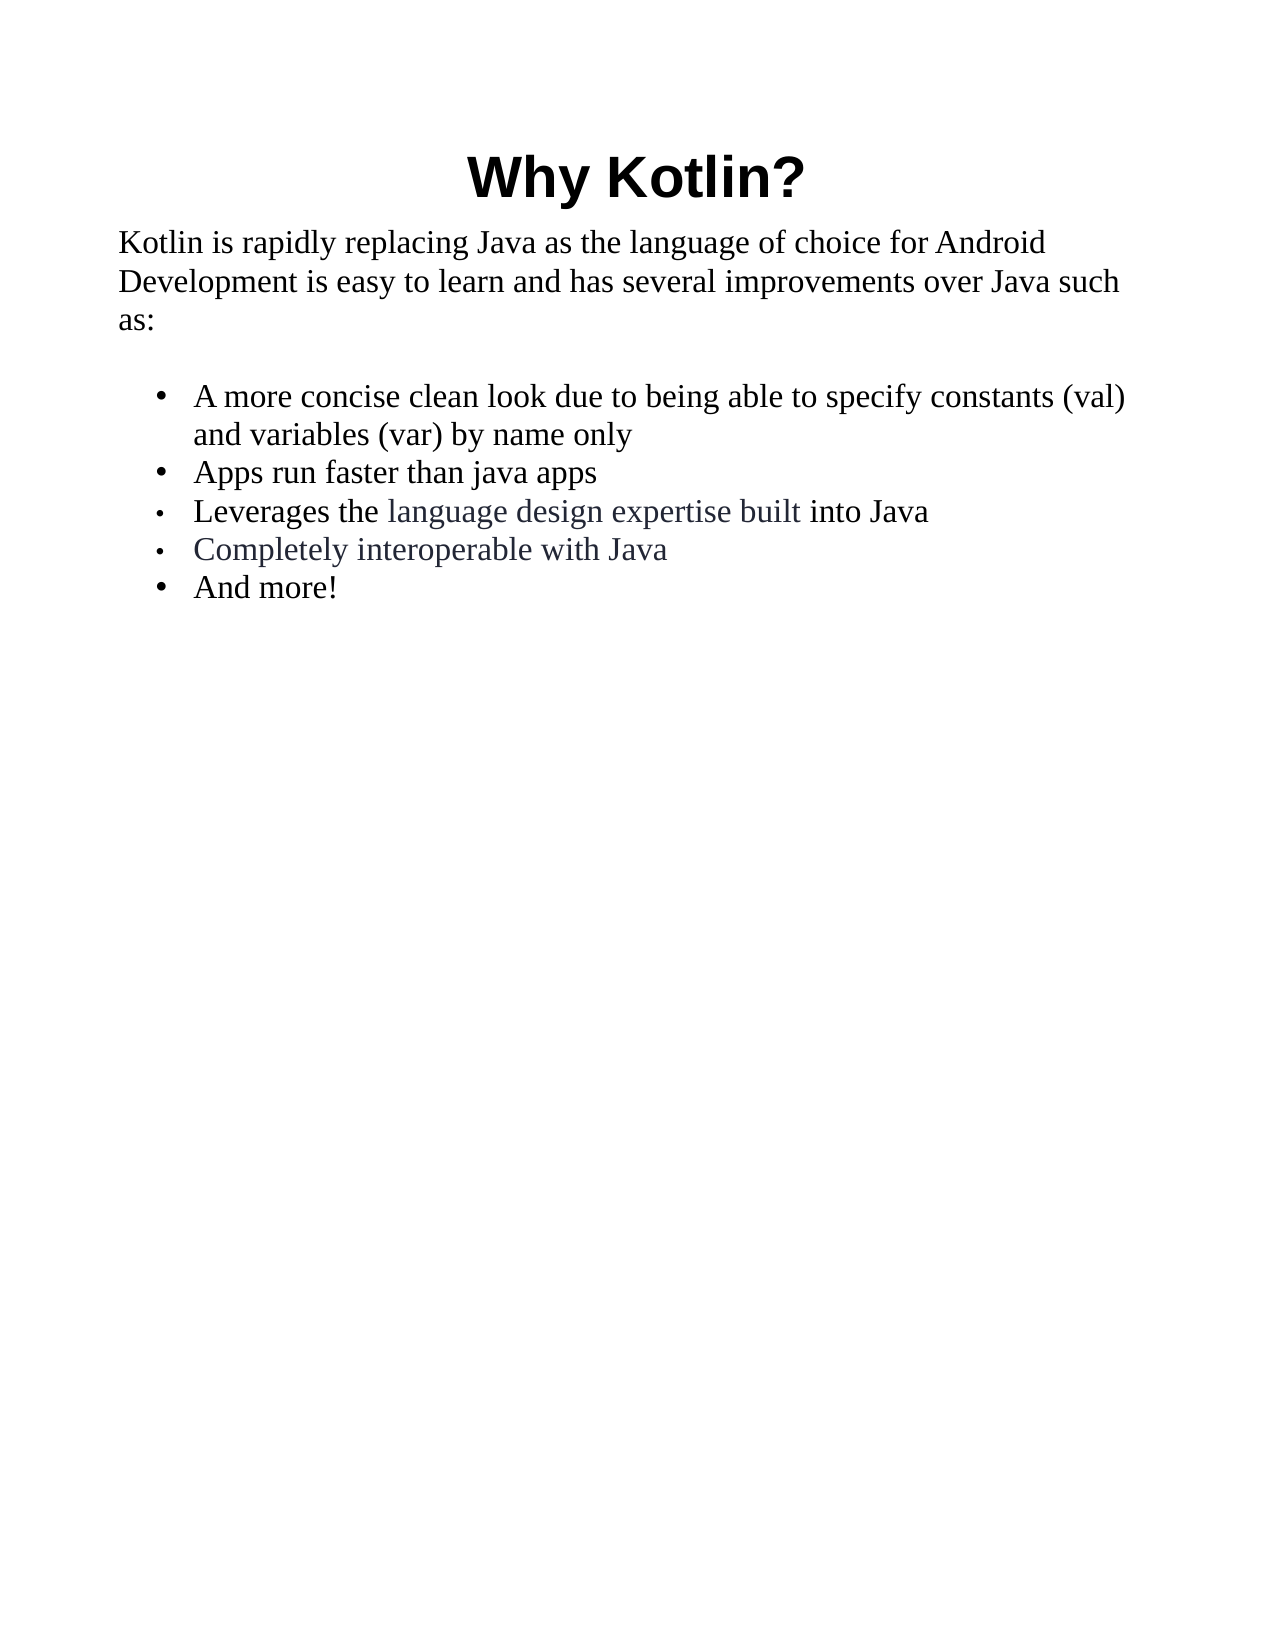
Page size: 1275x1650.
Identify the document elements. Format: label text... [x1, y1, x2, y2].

list Completely interoperable with Java [156, 529, 1157, 568]
subtitle Why Kotlin? [118, 143, 1157, 210]
list Leverages the language design expertise built into Java [156, 491, 1157, 529]
list Apps run faster than java apps [156, 453, 1157, 491]
list A more concise clean look due to being able to specify constants (val) and variables (var) by name only [156, 376, 1157, 453]
list And more! [156, 568, 1157, 606]
text Kotlin is rapidly replacing Java as the language of choice for Android Development is easy to learn and has several improvements over Java such as: [118, 223, 1157, 338]
